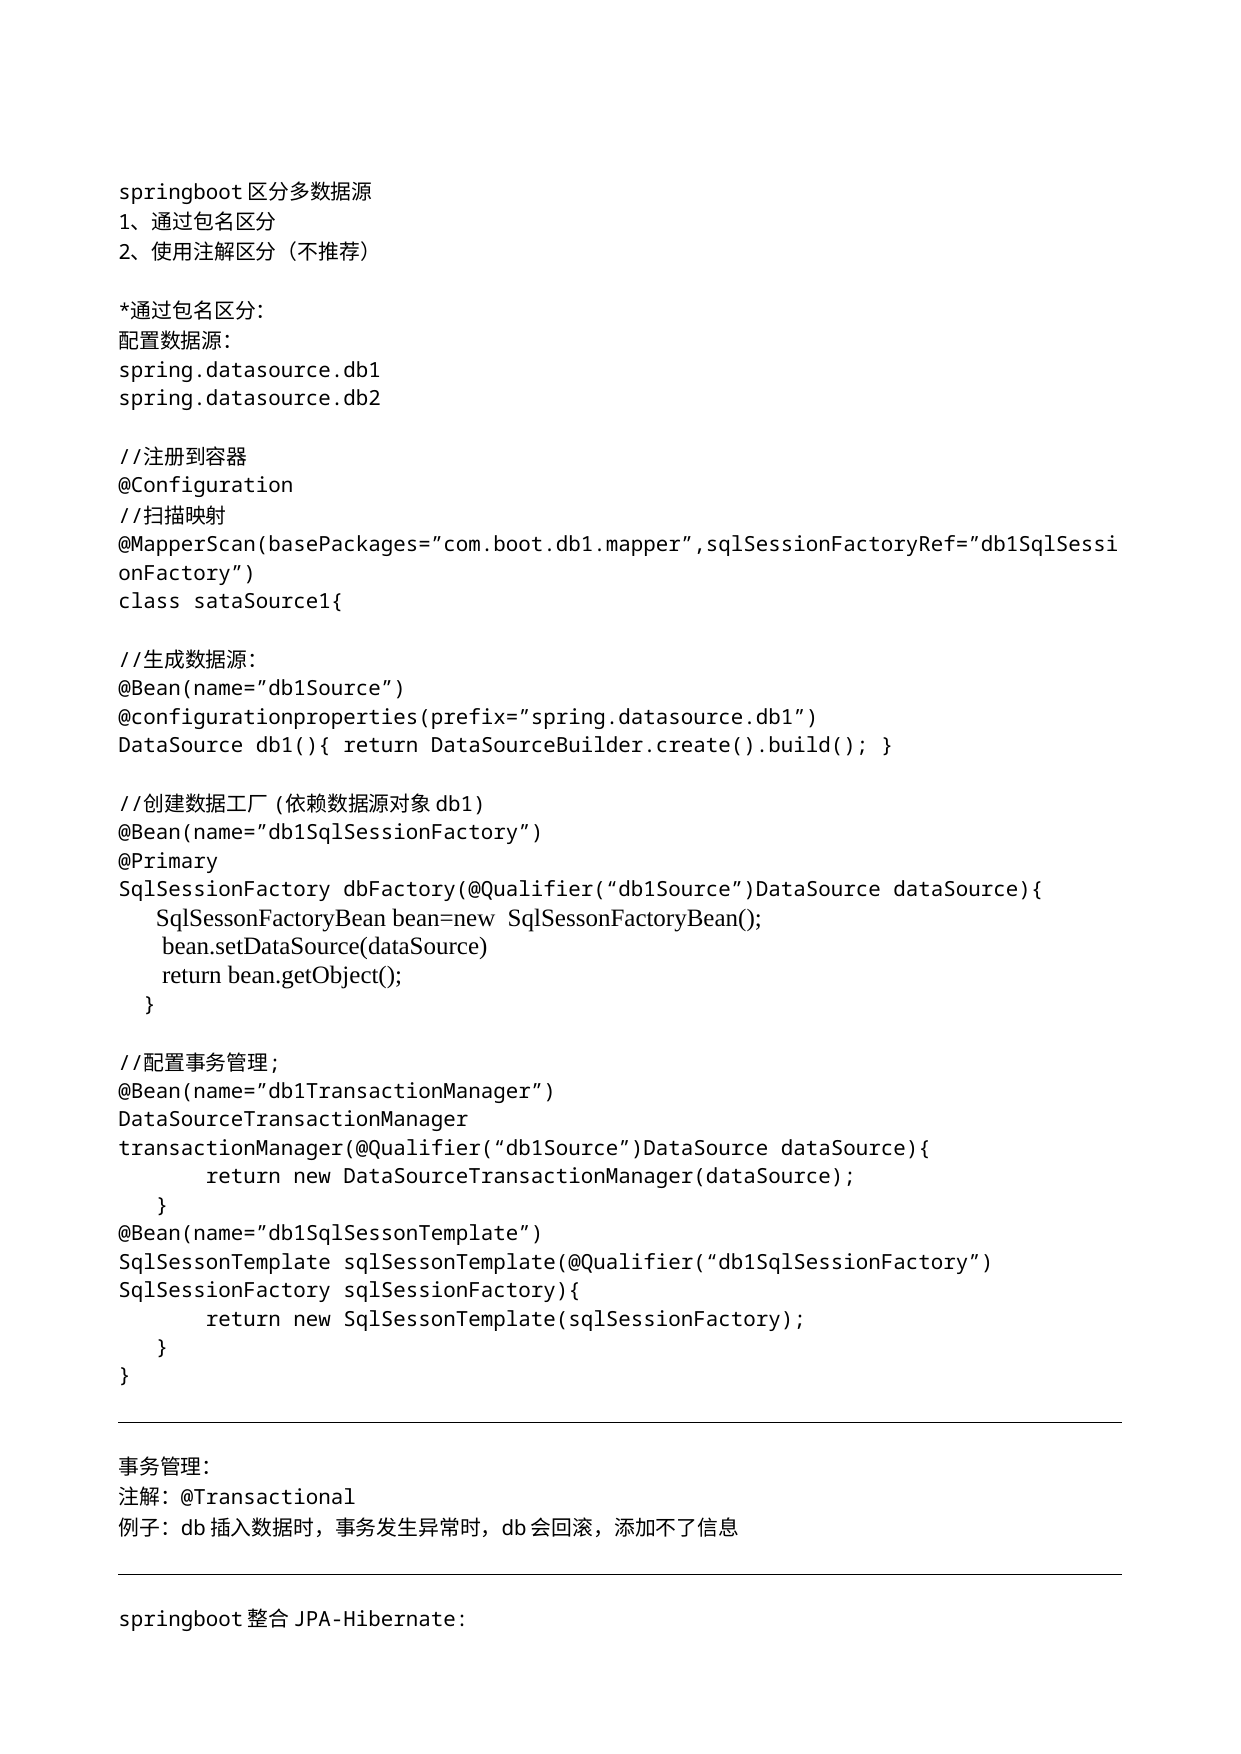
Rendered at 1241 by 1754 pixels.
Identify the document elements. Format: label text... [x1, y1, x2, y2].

text //创建数据工厂 (依赖数据源对象db1) [118, 787, 1122, 817]
text 事务管理： [118, 1450, 1122, 1481]
text 注解：@Transactional [118, 1481, 1122, 1511]
text @Bean(name=”db1SqlSessionFactory”) [118, 817, 1122, 846]
text SqlSessionFactory dbFactory(@Qualifier(“db1Source”)DataSource dataSource){ [118, 874, 1122, 903]
text } [118, 1332, 1122, 1361]
text } [118, 1361, 1122, 1389]
text bean.setDataSource(dataSource) [118, 931, 1122, 960]
text spring.datasource.db2 [118, 383, 1122, 412]
text @configurationproperties(prefix=”spring.datasource.db1”) [118, 702, 1122, 730]
text 2、使用注解区分（不推荐） [118, 236, 1122, 266]
text @Primary [118, 846, 1122, 874]
text @MapperScan(basePackages=”com.boot.db1.mapper”,sqlSessionFactoryRef=”db1SqlSessionFactory”) [118, 529, 1122, 586]
text springboot整合JPA-Hibernate: [118, 1602, 1122, 1633]
text springboot区分多数据源 [118, 175, 1122, 205]
text 配置数据源： [118, 325, 1122, 355]
text @Bean(name=”db1Source”) [118, 673, 1122, 702]
text return new SqlSessonTemplate(sqlSessionFactory); [118, 1304, 1122, 1332]
text spring.datasource.db1 [118, 355, 1122, 383]
text DataSource db1(){ return DataSourceBuilder.create().build(); } [118, 730, 1122, 759]
text } [118, 1190, 1122, 1218]
text SqlSessonFactoryBean bean=new SqlSessonFactoryBean(); [118, 903, 1122, 931]
text 1、通过包名区分 [118, 205, 1122, 236]
text //注册到容器 [118, 440, 1122, 471]
text //生成数据源： [118, 643, 1122, 673]
text DataSourceTransactionManager transactionManager(@Qualifier(“db1Source”)DataSource dataSource){ [118, 1104, 1122, 1161]
text return bean.getObject(); [118, 960, 1122, 989]
text class sataSource1{ [118, 586, 1122, 614]
text //配置事务管理; [118, 1046, 1122, 1076]
text //扫描映射 [118, 499, 1122, 529]
text 例子：db插入数据时，事务发生异常时，db会回滚，添加不了信息 [118, 1511, 1122, 1541]
text @Bean(name=”db1TransactionManager”) [118, 1076, 1122, 1104]
text @Bean(name=”db1SqlSessonTemplate”) [118, 1218, 1122, 1247]
text return new DataSourceTransactionManager(dataSource); [118, 1161, 1122, 1190]
text SqlSessonTemplate sqlSessonTemplate(@Qualifier(“db1SqlSessionFactory”) SqlSessionFactory sqlSessionFactory){ [118, 1247, 1122, 1304]
text } [118, 989, 1122, 1017]
text *通过包名区分： [118, 294, 1122, 325]
text @Configuration [118, 471, 1122, 499]
